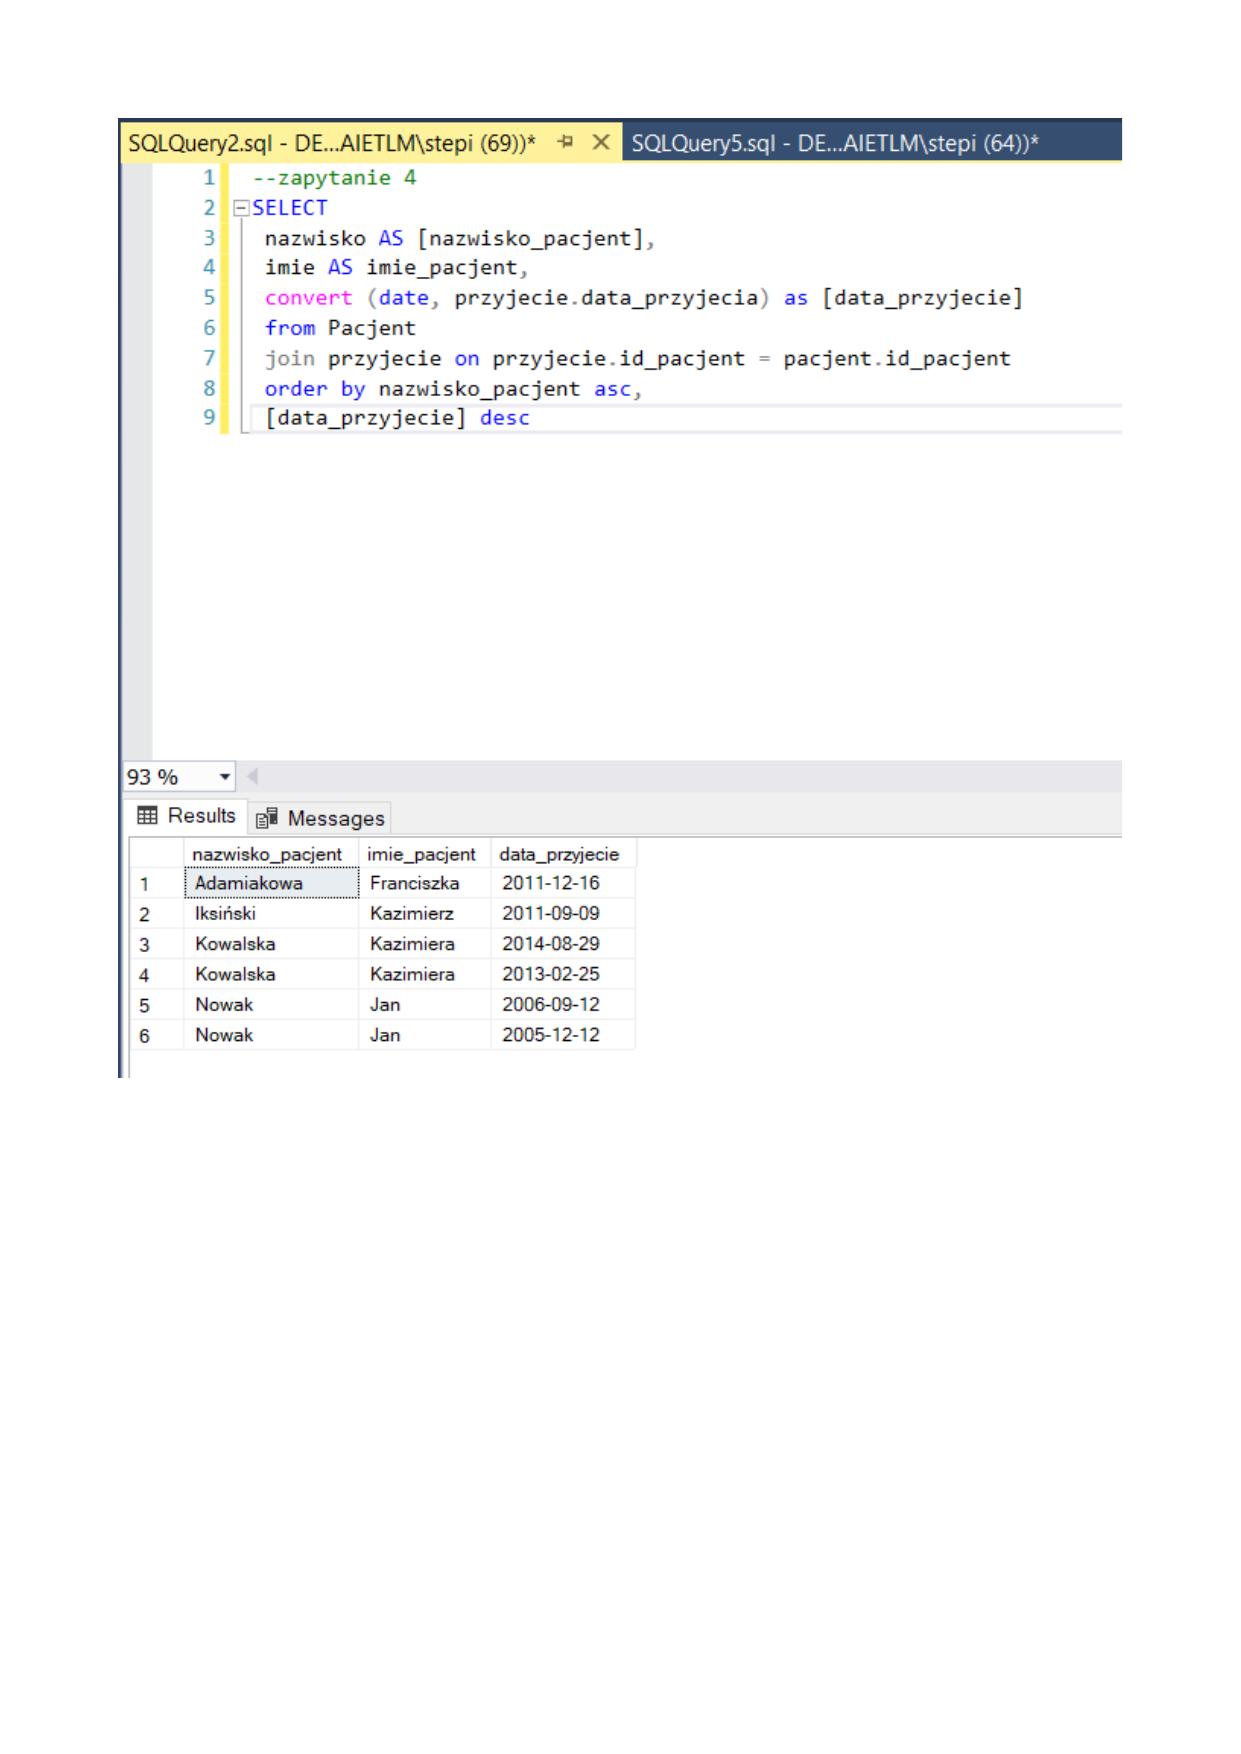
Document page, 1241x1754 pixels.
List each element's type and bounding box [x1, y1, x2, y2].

picture [118, 118, 1123, 1078]
